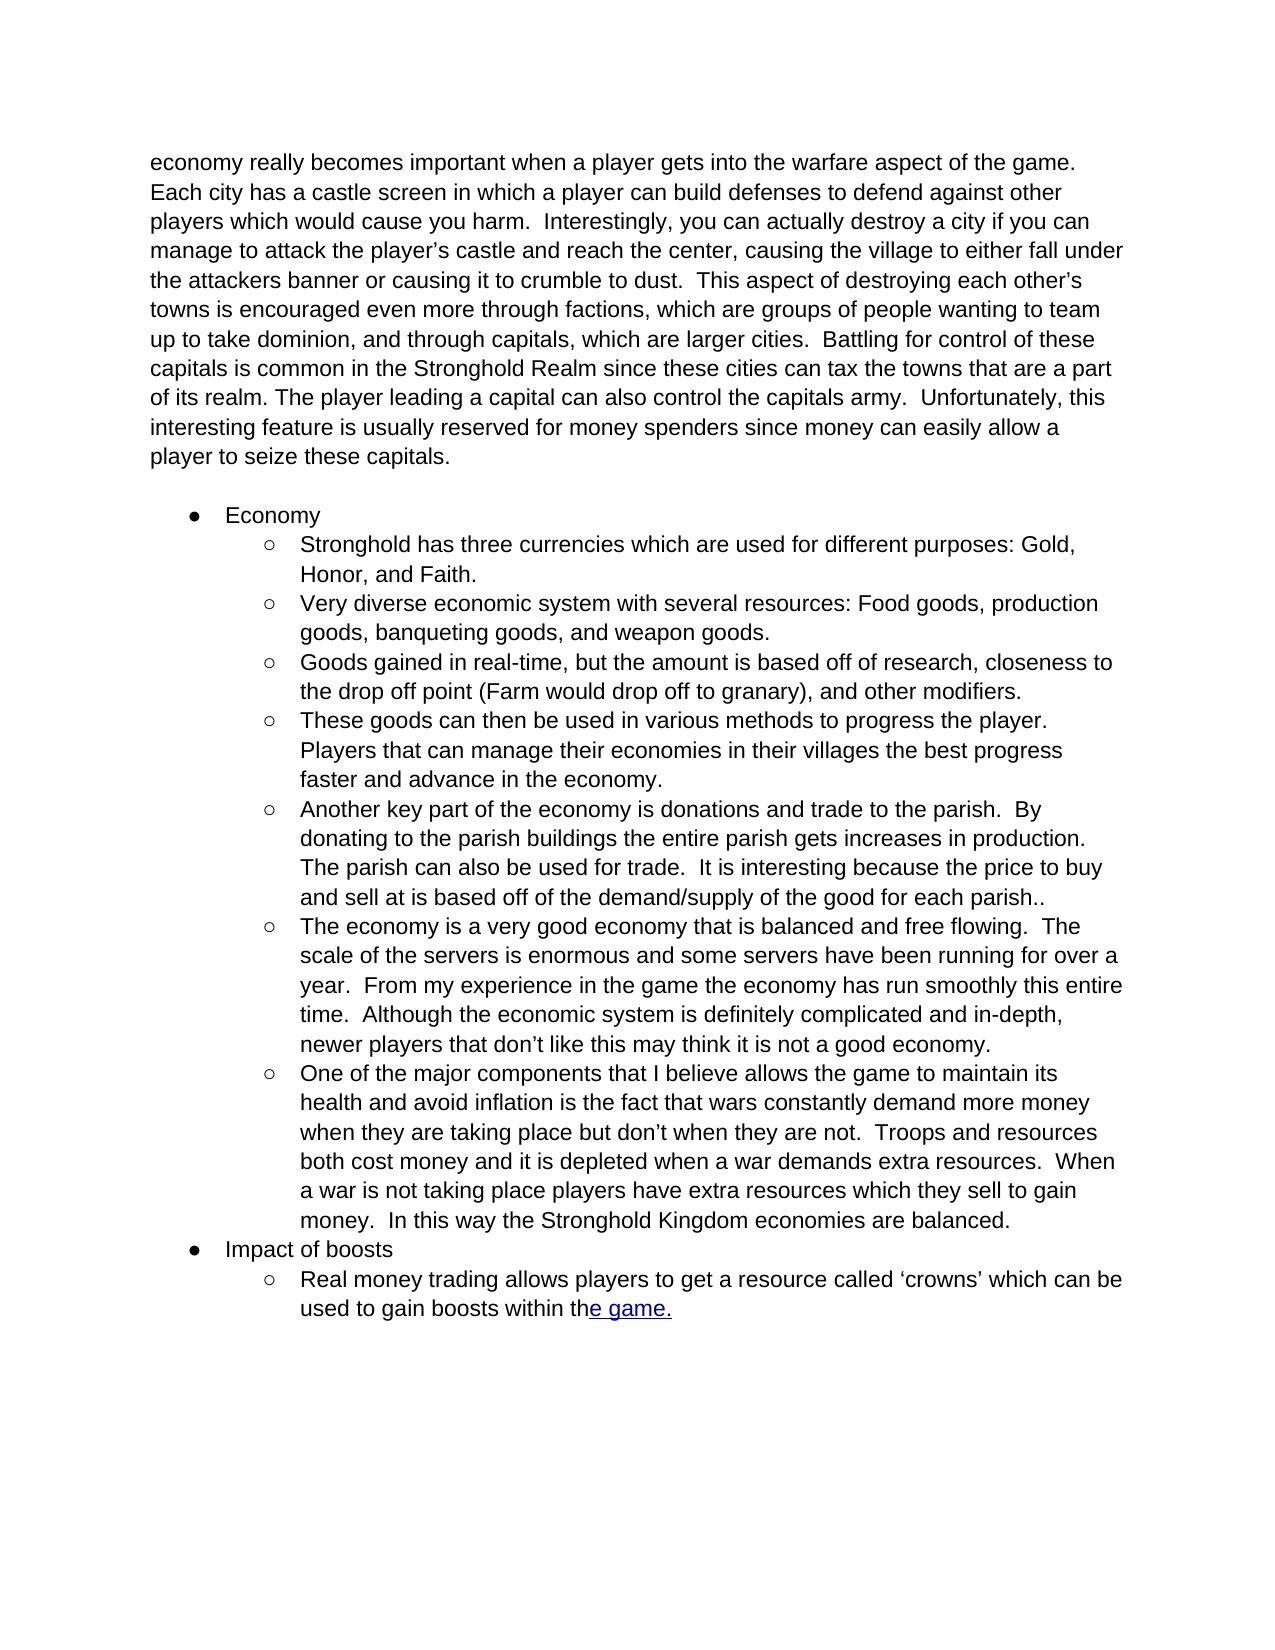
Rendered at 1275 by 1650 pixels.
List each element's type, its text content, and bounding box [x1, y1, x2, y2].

list Economy [187, 502, 1125, 528]
list Another key part of the economy is donations and trade to the parish. By donating to the parish buildings the entire parish gets increases in production. The parish can also be used for trade. It is interesting because the price to buy and sell at is based off of the demand/supply of the good for each parish.. [262, 796, 1125, 910]
text economy really becomes important when a player gets into the warfare aspect of the game. Each city has a castle screen in which a player can build defenses to defend against other players which would cause you harm. Interestingly, you can actually destroy a city if you can manage to attack the player’s castle and reach the center, causing the village to either fall under the attackers banner or causing it to crumble to dust. This aspect of destroying each other’s towns is encouraged even more through factions, which are groups of people wanting to team up to take dominion, and through capitals, which are larger cities. Battling for control of these capitals is common in the Stronghold Realm since these cities can tax the towns that are a part of its realm. The player leading a capital can also control the capitals army. Unfortunately, this interesting feature is usually reserved for money spenders since money can easily allow a player to seize these capitals. [150, 150, 1125, 469]
list Real money trading allows players to get a resource called ‘crowns’ which can be used to gain boosts within the game. [262, 1266, 1125, 1321]
list The economy is a very good economy that is balanced and free flowing. The scale of the servers is enormous and some servers have been running for over a year. From my experience in the game the economy has run smoothly this entire time. Although the economic system is definitely complicated and in-depth, newer players that don’t like this may think it is not a good economy. [262, 914, 1125, 1057]
list One of the major components that I believe allows the game to maintain its health and avoid inflation is the fact that wars constantly demand more money when they are taking place but don’t when they are not. Troops and resources both cost money and it is depleted when a war demands extra resources. When a war is not taking place players have extra resources which they sell to gain money. In this way the Stronghold Kingdom economies are balanced. [262, 1061, 1125, 1233]
list Goods gained in real-time, but the amount is based off of research, closeness to the drop off point (Farm would drop off to granary), and other modifiers. [262, 649, 1125, 704]
list These goods can then be used in various methods to progress the player. Players that can manage their economies in their villages the best progress faster and advance in the economy. [262, 708, 1125, 792]
list Very diverse economic system with several resources: Food goods, production goods, banqueting goods, and weapon goods. [262, 591, 1125, 646]
list Stronghold has three currencies which are used for different purposes: Gold, Honor, and Faith. [262, 532, 1125, 587]
list Impact of boosts [187, 1237, 1125, 1262]
